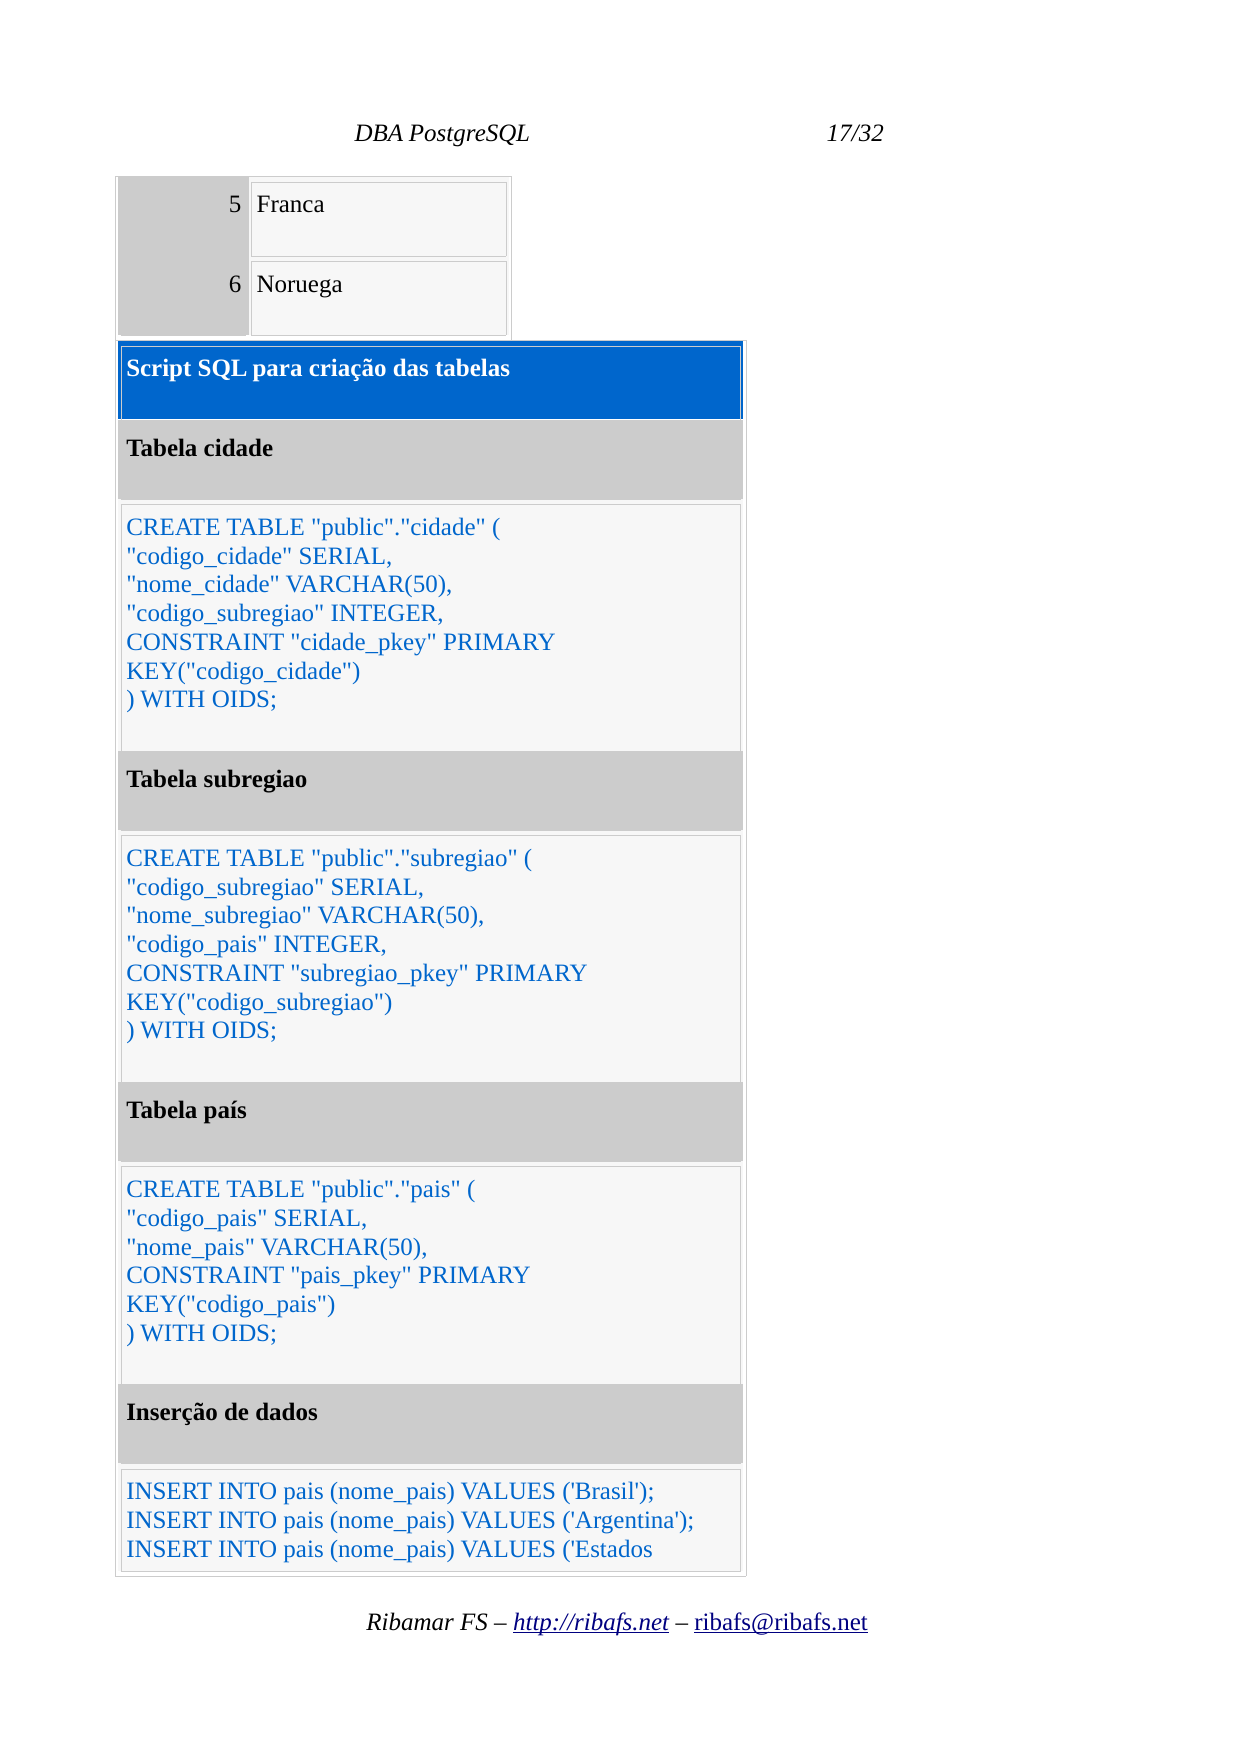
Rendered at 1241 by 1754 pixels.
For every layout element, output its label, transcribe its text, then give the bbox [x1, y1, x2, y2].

table_cell Tabela país [118, 1082, 743, 1161]
table_cell INSERT INTO pais (nome_pais) VALUES ('Brasil'); INSERT INTO pais (nome_pais) VALUES ('Argentina'); INSERT INTO pais (nome_pais) VALUES ('Estados [118, 1463, 743, 1571]
table_cell Franca [249, 177, 509, 256]
table_cell CREATE TABLE "public"."pais" ( "codigo_pais" SERIAL, "nome_pais" VARCHAR(50), CONSTRAINT "pais_pkey" PRIMARY KEY("codigo_pais") ) WITH OIDS; [118, 1161, 743, 1384]
table_cell 6 [118, 256, 249, 335]
table_cell CREATE TABLE "public"."subregiao" ( "codigo_subregiao" SERIAL, "nome_subregiao" VARCHAR(50), "codigo_pais" INTEGER, CONSTRAINT "subregiao_pkey" PRIMARY KEY("codigo_subregiao") ) WITH OIDS; [118, 830, 743, 1082]
table_cell CREATE TABLE "public"."cidade" ( "codigo_cidade" SERIAL, "nome_cidade" VARCHAR(50), "codigo_subregiao" INTEGER, CONSTRAINT "cidade_pkey" PRIMARY KEY("codigo_cidade") ) WITH OIDS; [118, 499, 743, 751]
table_cell Inserção de dados [118, 1384, 743, 1463]
table_cell Tabela cidade [118, 420, 743, 499]
table_cell Noruega [249, 256, 509, 335]
table_cell 5 [118, 177, 249, 256]
table_header Script SQL para criação das tabelas [118, 341, 743, 419]
table_cell Tabela subregiao [118, 751, 743, 830]
